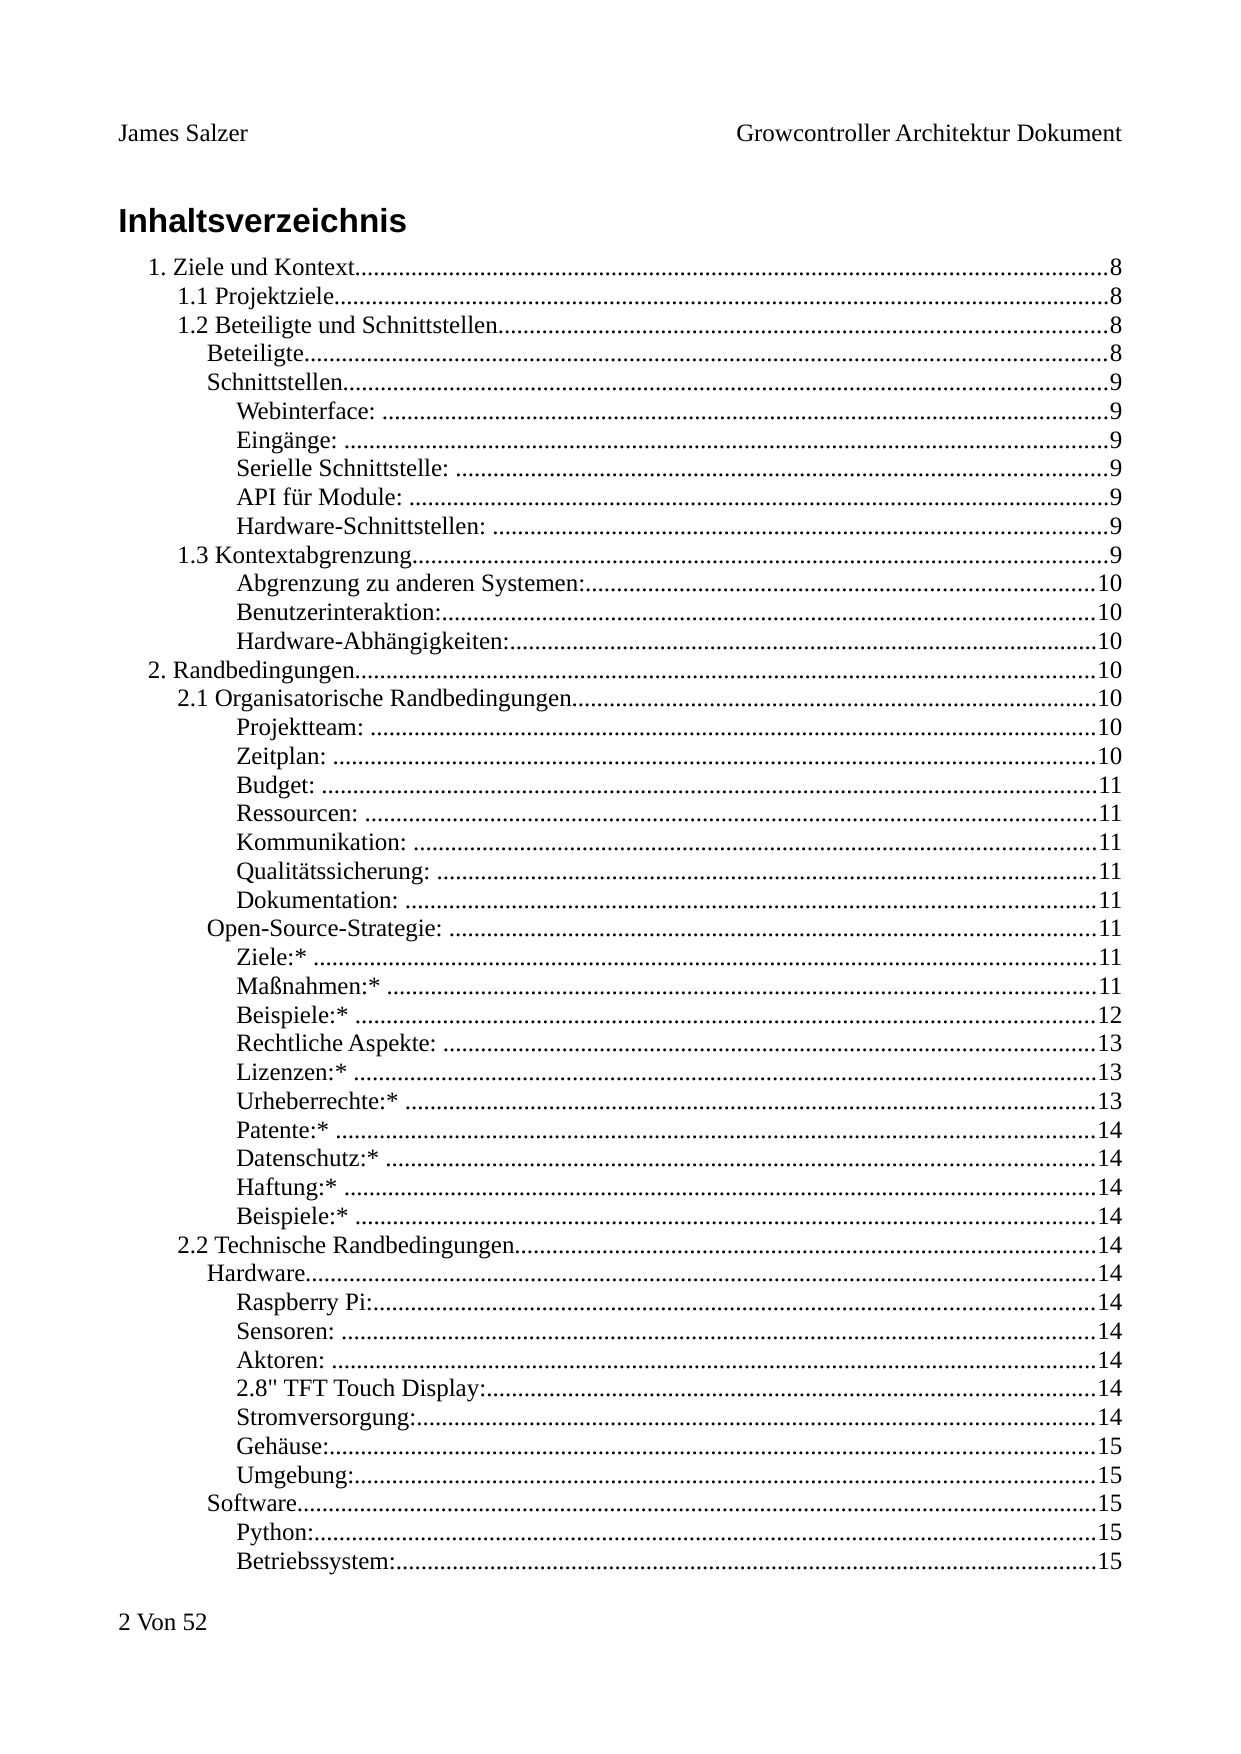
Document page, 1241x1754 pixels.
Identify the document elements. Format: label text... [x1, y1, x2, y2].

text Schnittstellen 9 [207, 367, 1122, 396]
subtitle Inhaltsverzeichnis [118, 201, 1122, 240]
text Aktoren: 14 [236, 1345, 1122, 1373]
text 2.2 Technische Randbedingungen 14 [177, 1230, 1122, 1258]
text Beispiele:* 12 [236, 1000, 1122, 1028]
text Sensoren: 14 [236, 1316, 1122, 1345]
text Hardware-Abhängigkeiten: 10 [236, 626, 1122, 655]
text Hardware 14 [207, 1258, 1122, 1287]
text 2. Randbedingungen 10 [148, 655, 1122, 683]
text Abgrenzung zu anderen Systemen: 10 [236, 568, 1122, 597]
text Maßnahmen:* 11 [236, 971, 1122, 1000]
text Budget: 11 [236, 770, 1122, 798]
text Rechtliche Aspekte: 13 [236, 1028, 1122, 1057]
text 1.3 Kontextabgrenzung 9 [177, 540, 1122, 568]
text API für Module: 9 [236, 482, 1122, 511]
text 1.1 Projektziele 8 [177, 281, 1122, 310]
text Zeitplan: 10 [236, 741, 1122, 770]
text Serielle Schnittstelle: 9 [236, 453, 1122, 482]
text Python: 15 [236, 1517, 1122, 1546]
text 1. Ziele und Kontext 8 [148, 252, 1122, 281]
text Dokumentation: 11 [236, 885, 1122, 913]
text Betriebssystem: 15 [236, 1546, 1122, 1575]
text Urheberrechte:* 13 [236, 1086, 1122, 1115]
text Eingänge: 9 [236, 425, 1122, 453]
text Software 15 [207, 1488, 1122, 1517]
text Open-Source-Strategie: 11 [207, 913, 1122, 942]
text Qualitätssicherung: 11 [236, 856, 1122, 885]
text Gehäuse: 15 [236, 1431, 1122, 1460]
text Datenschutz:* 14 [236, 1143, 1122, 1172]
text Umgebung: 15 [236, 1460, 1122, 1488]
text Patente:* 14 [236, 1115, 1122, 1143]
text Haftung:* 14 [236, 1172, 1122, 1201]
text Ressourcen: 11 [236, 798, 1122, 827]
text Projektteam: 10 [236, 712, 1122, 741]
text Beteiligte 8 [207, 338, 1122, 367]
text Beispiele:* 14 [236, 1201, 1122, 1230]
text Lizenzen:* 13 [236, 1057, 1122, 1086]
text Benutzerinteraktion: 10 [236, 597, 1122, 626]
text 2.1 Organisatorische Randbedingungen 10 [177, 683, 1122, 712]
text Webinterface: 9 [236, 396, 1122, 425]
text 1.2 Beteiligte und Schnittstellen 8 [177, 310, 1122, 338]
text 2.8" TFT Touch Display: 14 [236, 1373, 1122, 1402]
text Ziele:* 11 [236, 942, 1122, 971]
text Stromversorgung: 14 [236, 1402, 1122, 1431]
text Kommunikation: 11 [236, 827, 1122, 856]
text Hardware-Schnittstellen: 9 [236, 511, 1122, 540]
text Raspberry Pi: 14 [236, 1287, 1122, 1316]
